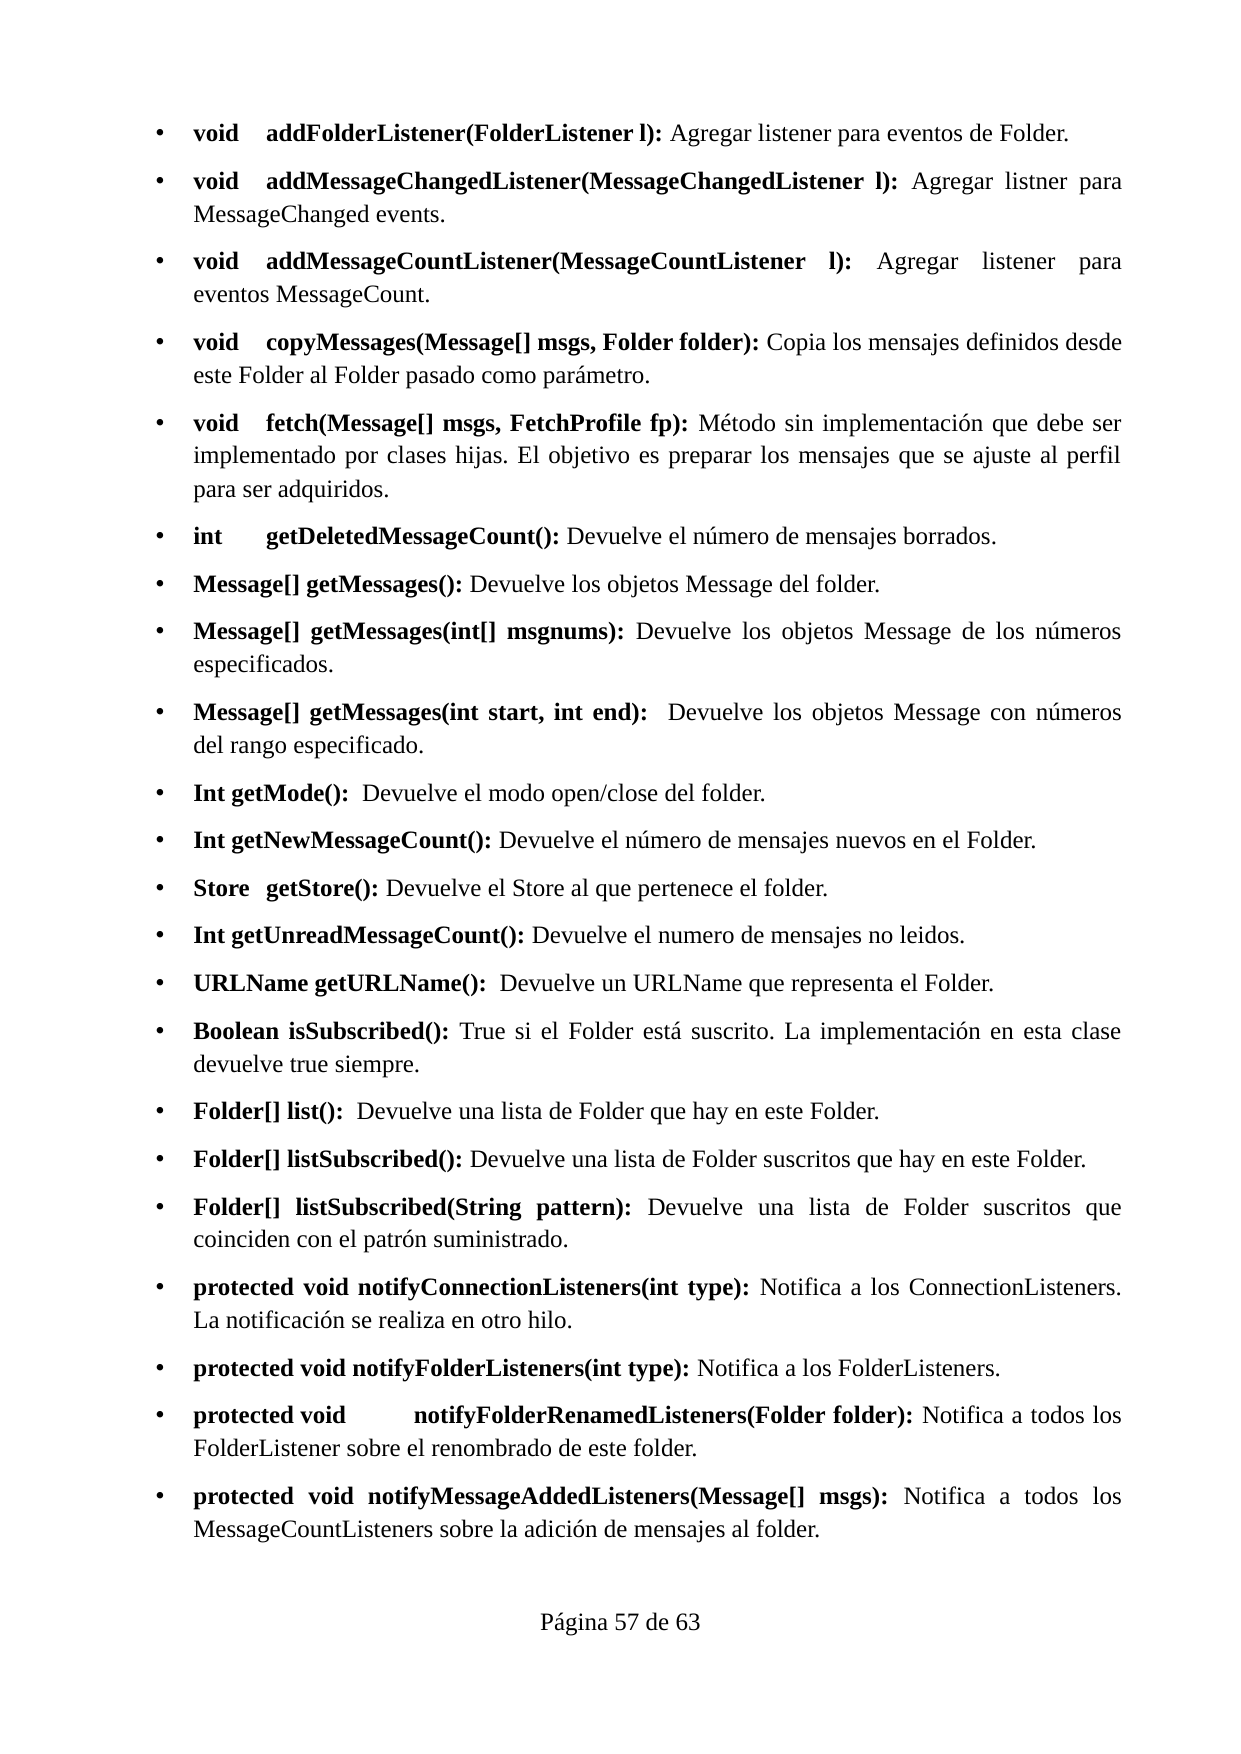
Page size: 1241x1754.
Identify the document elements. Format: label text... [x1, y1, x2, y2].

list void copyMessages(Message[] msgs, Folder folder): Copia los mensajes definidos desde este Folder al Folder pasado como parámetro. [156, 327, 1122, 389]
list Store getStore(): Devuelve el Store al que pertenece el folder. [156, 873, 1122, 902]
list void addFolderListener(FolderListener l): Agregar listener para eventos de Folder. [156, 118, 1122, 147]
list Message[] getMessages(int[] msgnums): Devuelve los objetos Message de los números especificados. [156, 616, 1122, 678]
list Int getMode(): Devuelve el modo open/close del folder. [156, 778, 1122, 806]
list protected void notifyFolderListeners(int type): Notifica a los FolderListeners. [156, 1353, 1122, 1382]
list protected void notifyFolderRenamedListeners(Folder folder): Notifica a todos los FolderListener sobre el renombrado de este folder. [156, 1400, 1122, 1462]
list Int getUnreadMessageCount(): Devuelve el numero de mensajes no leidos. [156, 921, 1122, 949]
list Message[] getMessages(int start, int end): Devuelve los objetos Message con números del rango especificado. [156, 697, 1122, 759]
list void addMessageChangedListener(MessageChangedListener l): Agregar listner para MessageChanged events. [156, 166, 1122, 227]
list Folder[] listSubscribed(String pattern): Devuelve una lista de Folder suscritos que coinciden con el patrón suministrado. [156, 1192, 1122, 1253]
list Message[] getMessages(): Devuelve los objetos Message del folder. [156, 569, 1122, 598]
list void fetch(Message[] msgs, FetchProfile fp): Método sin implementación que debe ser implementado por clases hijas. El objetivo es preparar los mensajes que se ajuste al perfil para ser adquiridos. [156, 408, 1122, 502]
list Boolean isSubscribed(): True si el Folder está suscrito. La implementación en esta clase devuelve true siempre. [156, 1016, 1122, 1077]
list URLName getURLName(): Devuelve un URLName que representa el Folder. [156, 968, 1122, 997]
list protected void notifyConnectionListeners(int type): Notifica a los ConnectionListeners. La notificación se realiza en otro hilo. [156, 1272, 1122, 1334]
list Folder[] listSubscribed(): Devuelve una lista de Folder suscritos que hay en este Folder. [156, 1144, 1122, 1173]
list Int getNewMessageCount(): Devuelve el número de mensajes nuevos en el Folder. [156, 825, 1122, 854]
list Folder[] list(): Devuelve una lista de Folder que hay en este Folder. [156, 1096, 1122, 1125]
list void addMessageCountListener(MessageCountListener l): Agregar listener para eventos MessageCount. [156, 246, 1122, 308]
list int getDeletedMessageCount(): Devuelve el número de mensajes borrados. [156, 521, 1122, 550]
list protected void notifyMessageAddedListeners(Message[] msgs): Notifica a todos los MessageCountListeners sobre la adición de mensajes al folder. [156, 1481, 1122, 1543]
